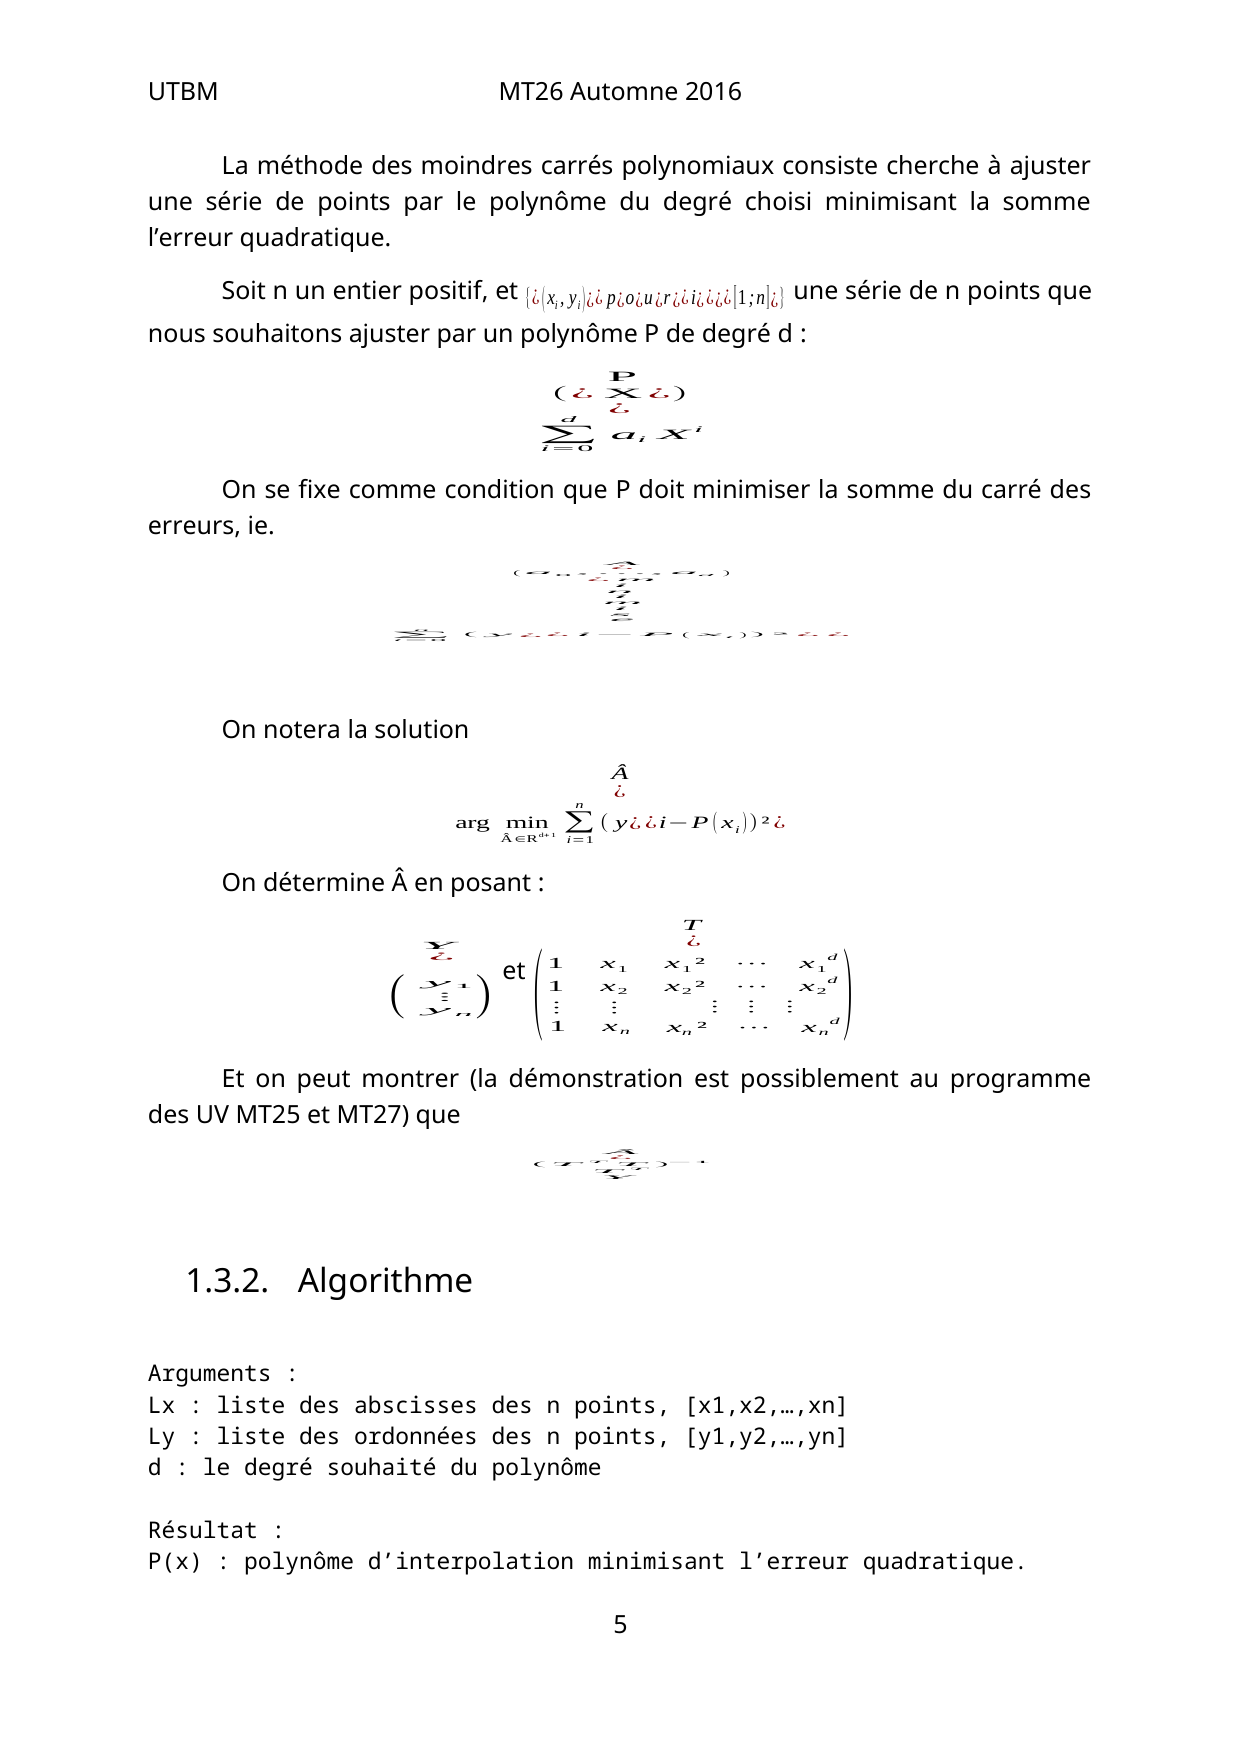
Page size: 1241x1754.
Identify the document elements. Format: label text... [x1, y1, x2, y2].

list Algorithme [185, 1256, 1092, 1302]
text Lx : liste des abscisses des n points, [x1,x2,…,xn] [148, 1388, 1092, 1420]
text La méthode des moindres carrés polynomiaux consiste cherche à ajuster une série de points par le polynôme du degré choisi minimisant la somme l’erreur quadratique. [148, 148, 1092, 254]
text Résultat : [148, 1513, 1092, 1545]
text P(x) : polynôme d’interpolation minimisant l’erreur quadratique. [148, 1545, 1092, 1576]
text Arguments : [148, 1357, 1092, 1388]
text Et on peut montrer (la démonstration est possiblement au programme des UV MT25 et MT27) que [148, 1061, 1092, 1131]
text On se fixe comme condition que P doit minimiser la somme du carré des erreurs, ie. [148, 472, 1092, 542]
text Ly : liste des ordonnées des n points, [y1,y2,…,yn] [148, 1420, 1092, 1451]
text Soit n un entier positif, et une série de n points que nous souhaitons ajuster par un polynôme P de degré d : [148, 272, 1092, 350]
text et [148, 917, 1092, 1042]
text On notera la solution [148, 712, 1092, 746]
text On détermine Â en posant : [148, 864, 1092, 899]
text d : le degré souhaité du polynôme [148, 1451, 1092, 1482]
